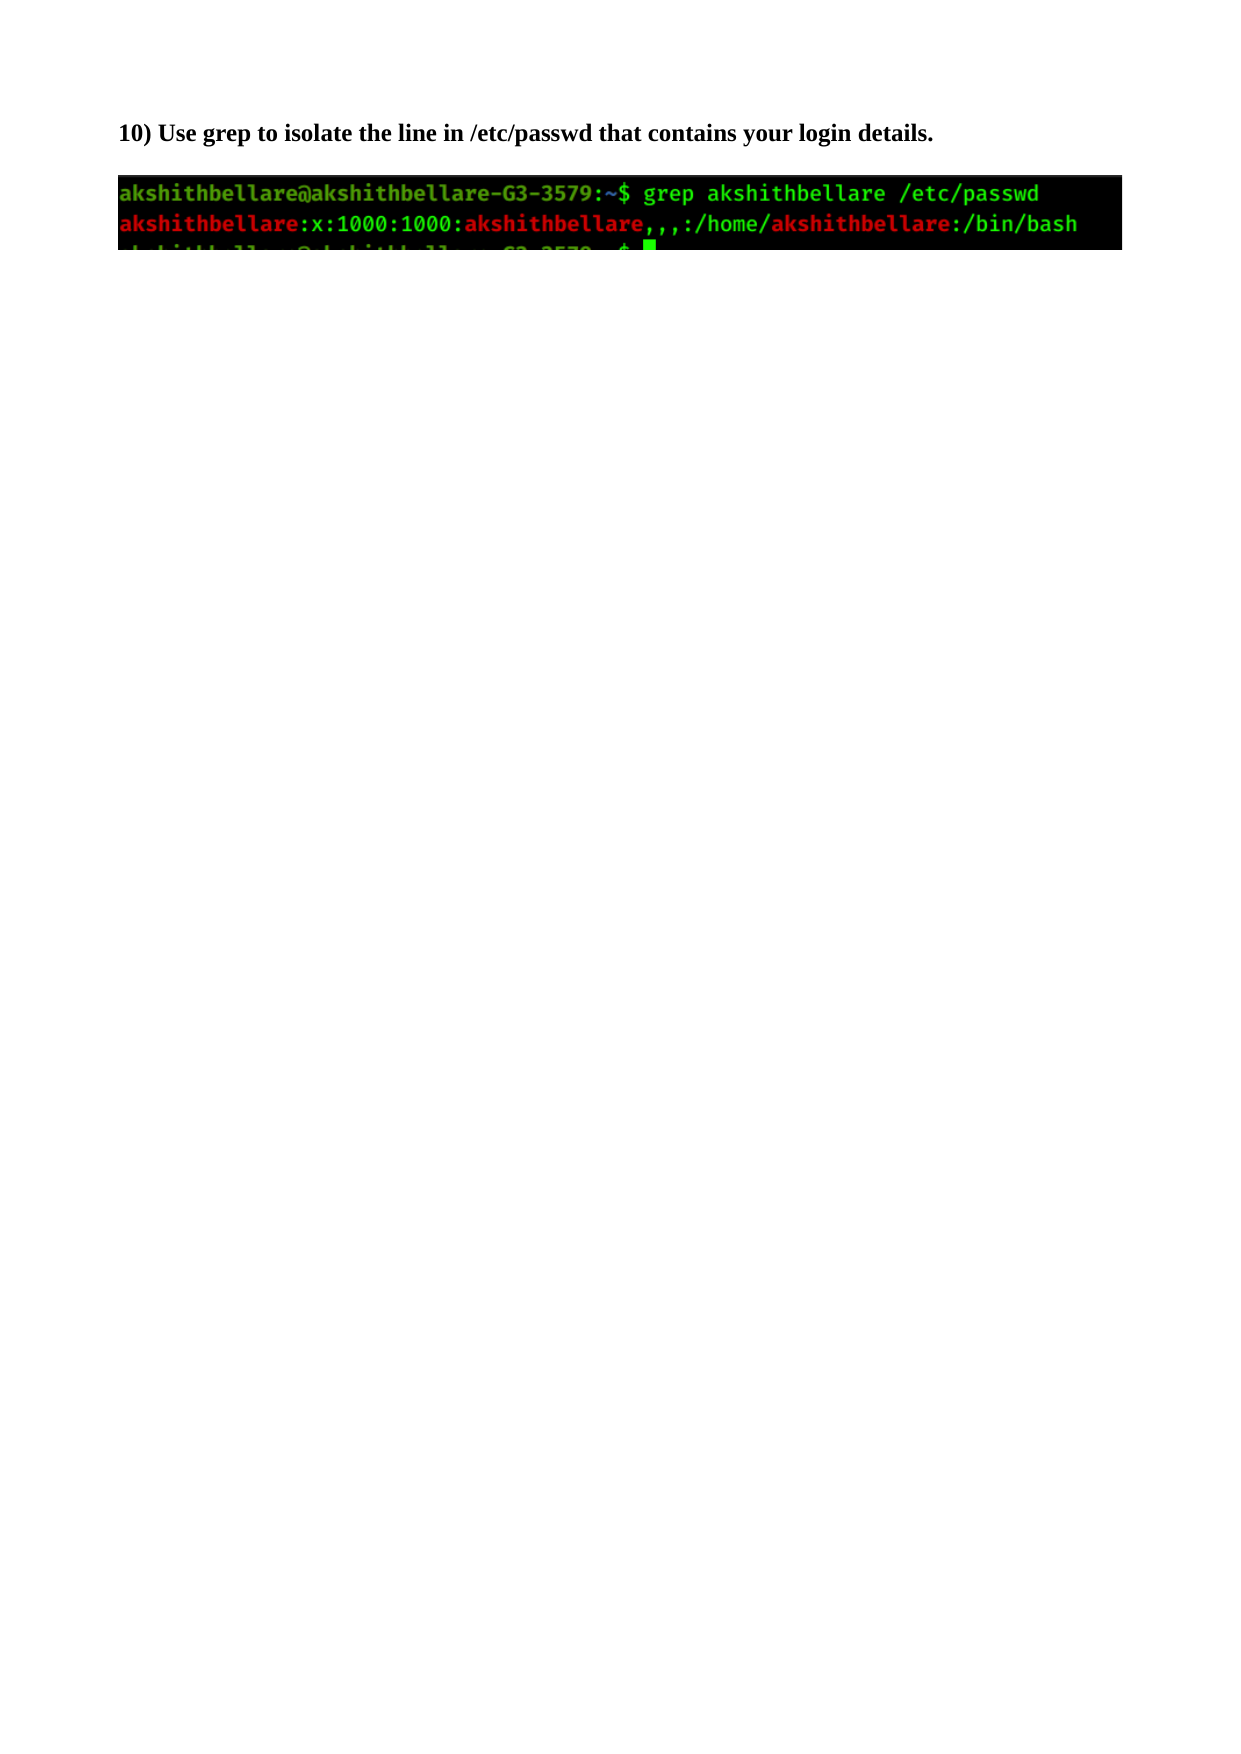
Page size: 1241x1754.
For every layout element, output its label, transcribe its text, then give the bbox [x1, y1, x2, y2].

picture [118, 175, 1123, 250]
text 10) Use grep to isolate the line in /etc/passwd that contains your login details. [118, 118, 1122, 147]
